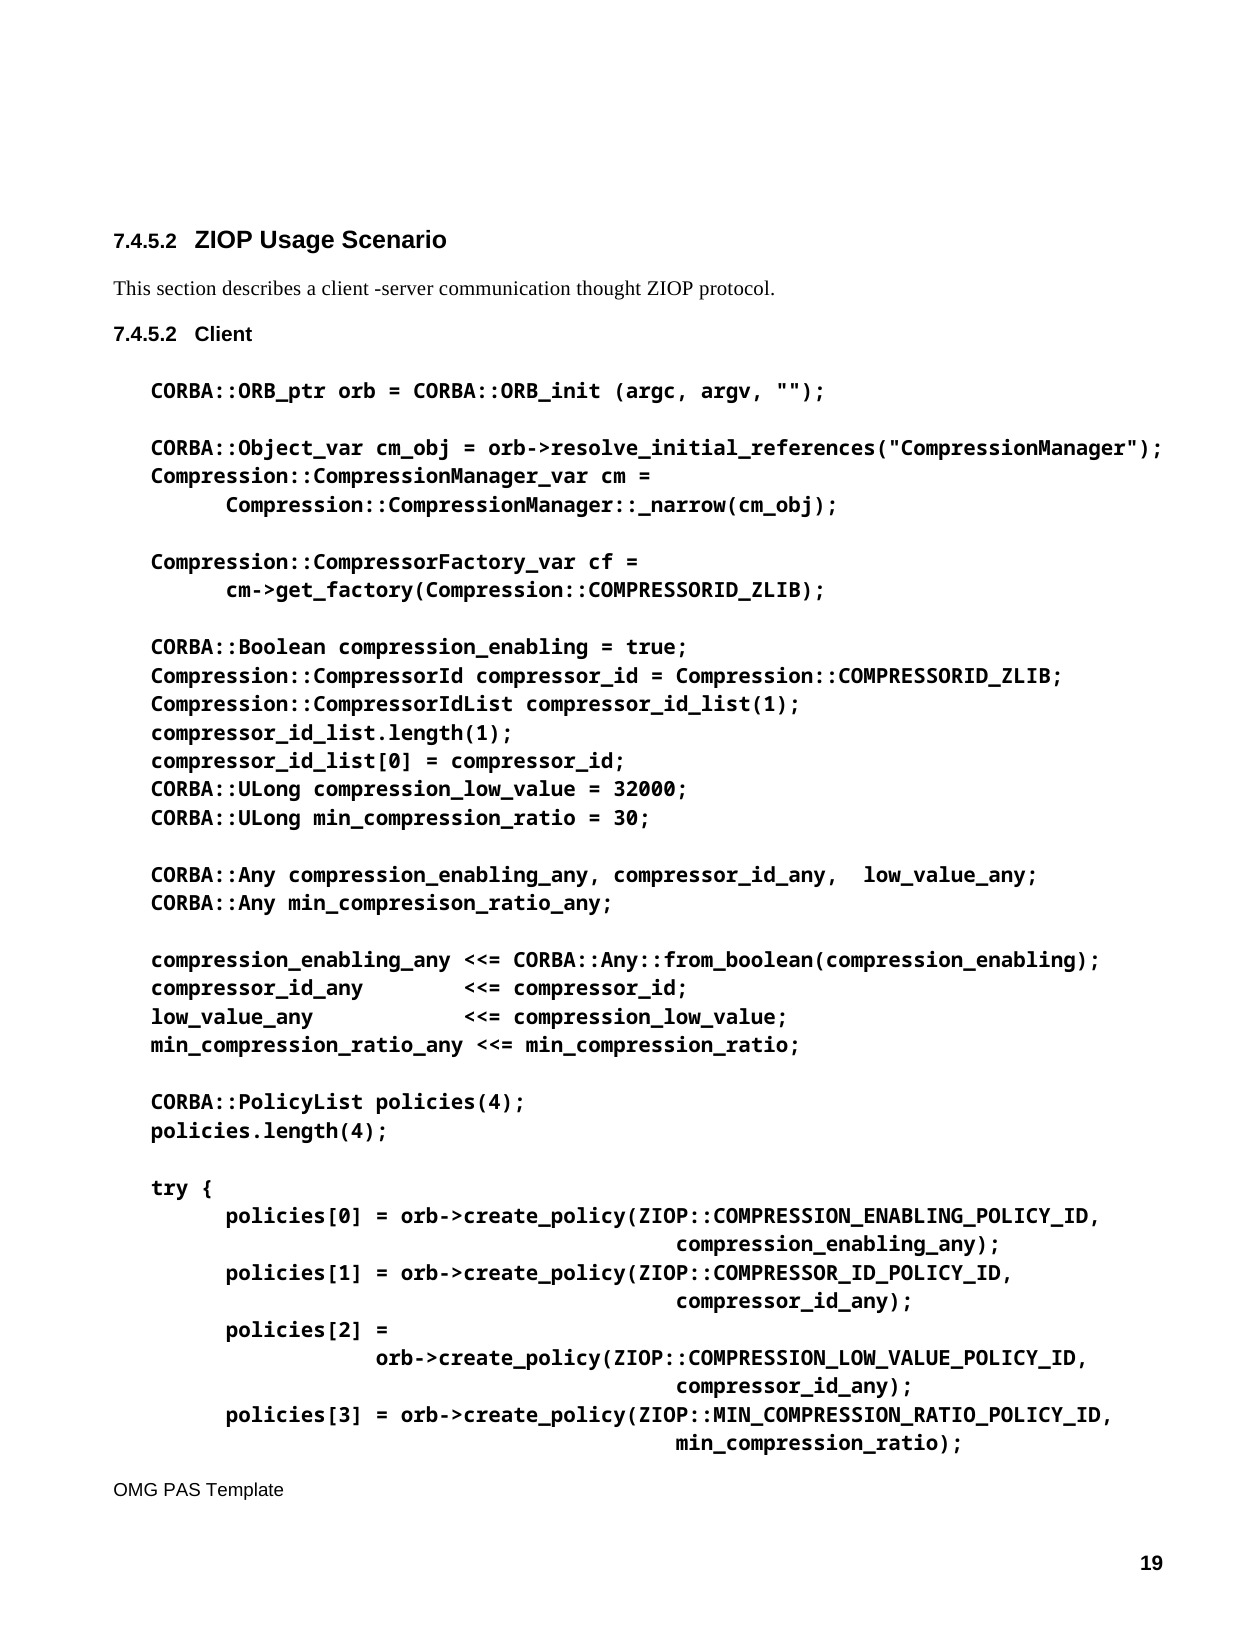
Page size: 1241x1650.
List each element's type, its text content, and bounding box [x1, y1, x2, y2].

subtitle compressor_id_list.length(1); [113, 718, 1163, 746]
subtitle Compression::CompressionManager_var cm = [113, 462, 1163, 490]
subtitle CORBA::ULong compression_low_value = 32000; [113, 774, 1163, 803]
subtitle Client [113, 321, 1163, 346]
subtitle CORBA::ORB_ptr orb = CORBA::ORB_init (argc, argv, ""); [113, 376, 1163, 405]
subtitle compression_enabling_any <<= CORBA::Any::from_boolean(compression_enabling); [113, 945, 1163, 973]
subtitle compressor_id_any); [113, 1286, 1163, 1315]
subtitle CORBA::ULong min_compression_ratio = 30; [113, 803, 1163, 831]
subtitle Compression::CompressorId compressor_id = Compression::COMPRESSORID_ZLIB; [113, 661, 1163, 689]
subtitle orb->create_policy(ZIOP::COMPRESSION_LOW_VALUE_POLICY_ID, [113, 1343, 1163, 1372]
subtitle Compression::CompressorFactory_var cf = [113, 547, 1163, 575]
subtitle low_value_any <<= compression_low_value; [113, 1002, 1163, 1030]
subtitle ZIOP Usage Scenario [113, 225, 1163, 254]
subtitle compressor_id_list[0] = compressor_id; [113, 746, 1163, 774]
subtitle Compression::CompressorIdList compressor_id_list(1); [113, 689, 1163, 718]
subtitle policies[1] = orb->create_policy(ZIOP::COMPRESSOR_ID_POLICY_ID, [113, 1258, 1163, 1286]
subtitle CORBA::PolicyList policies(4); [113, 1087, 1163, 1116]
subtitle try { [113, 1173, 1163, 1201]
subtitle compressor_id_any); [113, 1372, 1163, 1400]
subtitle policies[0] = orb->create_policy(ZIOP::COMPRESSION_ENABLING_POLICY_ID, [113, 1201, 1163, 1229]
subtitle min_compression_ratio); [113, 1428, 1163, 1457]
subtitle compressor_id_any <<= compressor_id; [113, 973, 1163, 1002]
subtitle Compression::CompressionManager::_narrow(cm_obj); [113, 490, 1163, 518]
text This section describes a client -server communication thought ZIOP protocol. [113, 275, 1163, 300]
subtitle compression_enabling_any); [113, 1229, 1163, 1258]
subtitle CORBA::Any compression_enabling_any, compressor_id_any, low_value_any; [113, 860, 1163, 888]
subtitle CORBA::Any min_compresison_ratio_any; [113, 888, 1163, 917]
subtitle policies[3] = orb->create_policy(ZIOP::MIN_COMPRESSION_RATIO_POLICY_ID, [113, 1400, 1163, 1428]
subtitle cm->get_factory(Compression::COMPRESSORID_ZLIB); [113, 575, 1163, 604]
subtitle CORBA::Object_var cm_obj = orb->resolve_initial_references("CompressionManager"); [113, 433, 1163, 462]
subtitle min_compression_ratio_any <<= min_compression_ratio; [113, 1030, 1163, 1059]
subtitle policies.length(4); [113, 1116, 1163, 1144]
subtitle policies[2] = [113, 1315, 1163, 1343]
